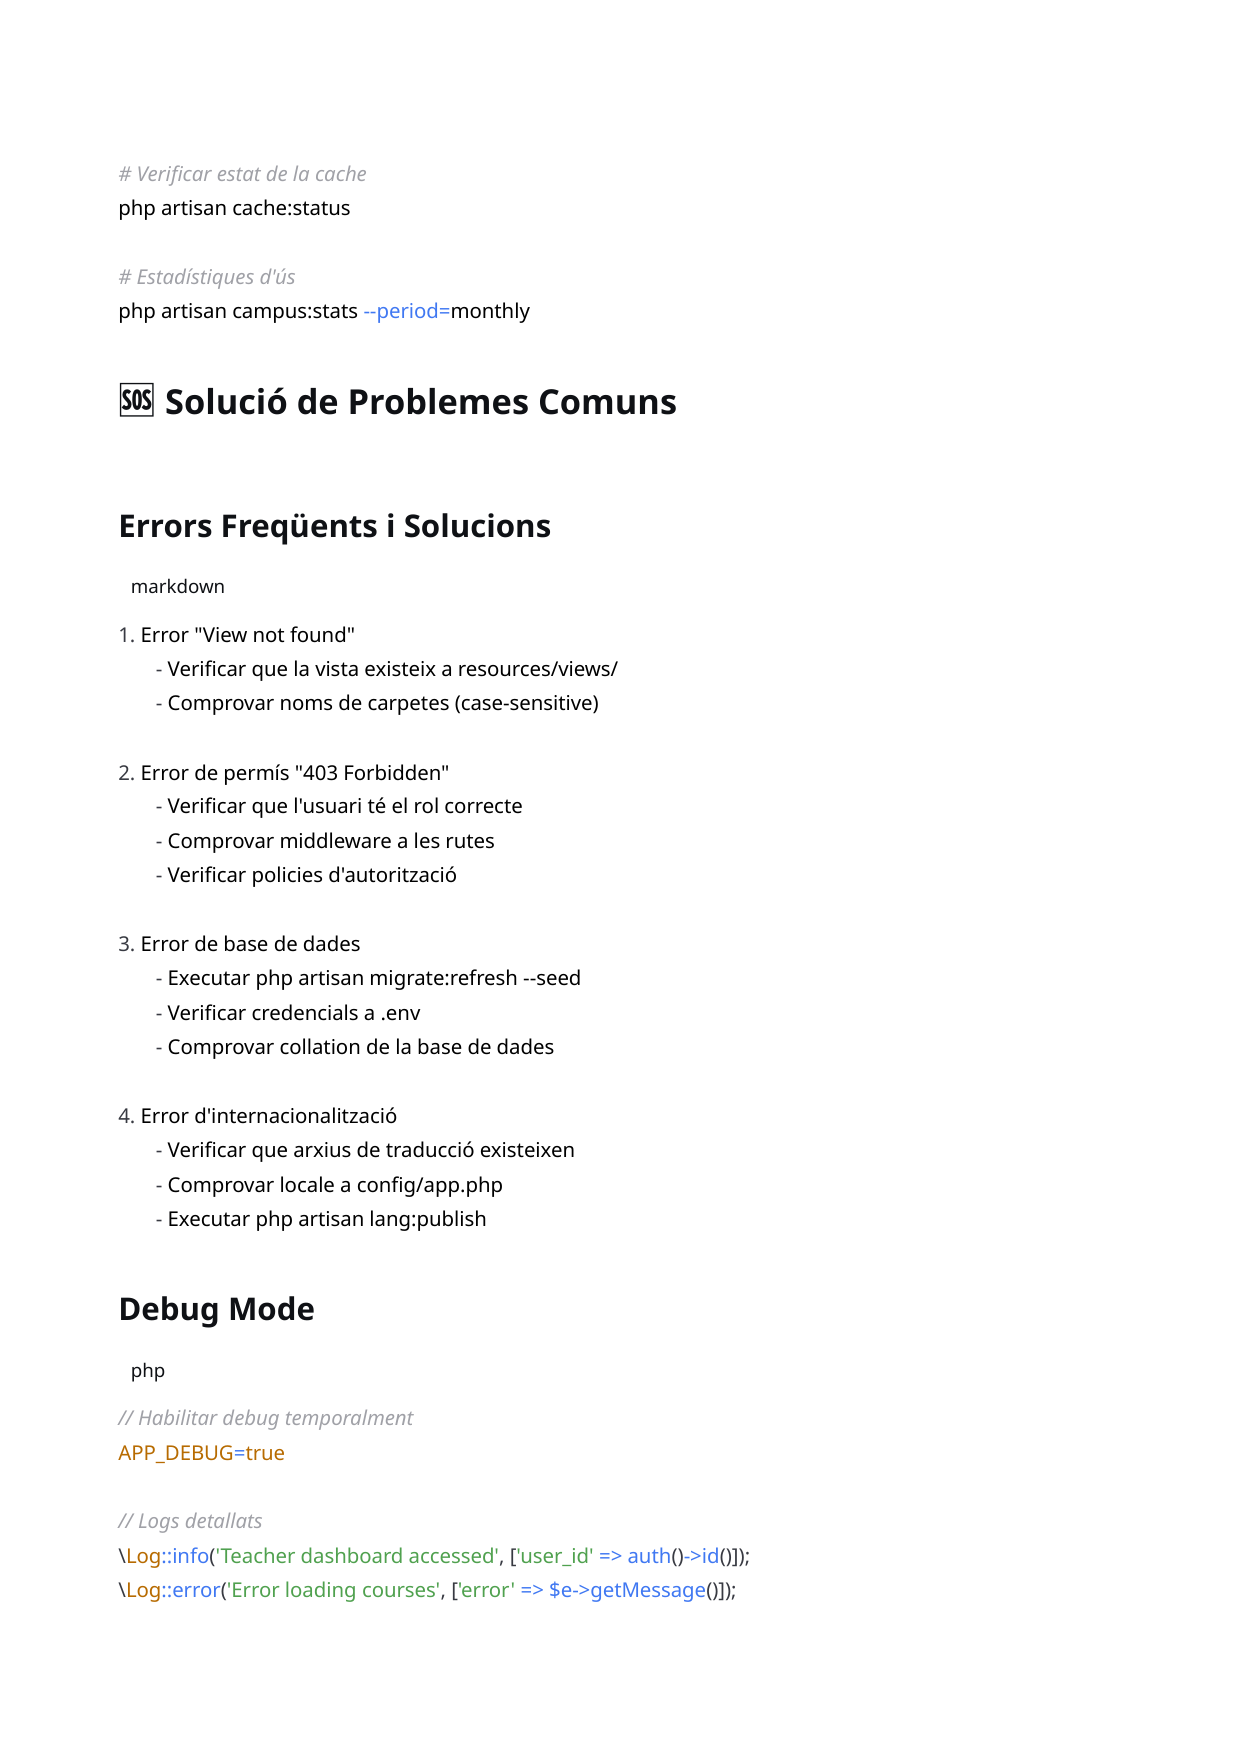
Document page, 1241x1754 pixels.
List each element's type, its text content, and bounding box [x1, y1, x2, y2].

subtitle Debug Mode [118, 1283, 1122, 1329]
text 3. Error de base de dades [118, 923, 1122, 958]
text // Logs detallats [118, 1500, 1122, 1535]
text - Comprovar noms de carpetes (case-sensitive) [118, 683, 1122, 717]
text \Log::info('Teacher dashboard accessed', ['user_id' => auth()->id()]); [118, 1535, 1122, 1569]
text 1. Error "View not found" [118, 614, 1122, 648]
text // Habilitar debug temporalment [118, 1397, 1122, 1432]
text php artisan cache:status [118, 187, 1122, 221]
text APP_DEBUG=true [118, 1432, 1122, 1466]
text - Verificar que l'usuari té el rol correcte [118, 786, 1122, 820]
text - Comprovar collation de la base de dades [118, 1026, 1122, 1061]
text \Log::error('Error loading courses', ['error' => $e->getMessage()]); [118, 1569, 1122, 1603]
text - Verificar que la vista existeix a resources/views/ [118, 648, 1122, 683]
text markdown [131, 571, 1122, 599]
text - Verificar policies d'autorització [118, 854, 1122, 889]
text php [131, 1354, 1122, 1383]
text - Executar php artisan lang:publish [118, 1198, 1122, 1233]
text php artisan campus:stats --period=monthly [118, 290, 1122, 324]
text 2. Error de permís "403 Forbidden" [118, 751, 1122, 786]
text - Executar php artisan migrate:refresh --seed [118, 958, 1122, 992]
text # Estadístiques d'ús [118, 256, 1122, 290]
subtitle Errors Freqüents i Solucions [118, 499, 1122, 546]
text # Verificar estat de la cache [118, 152, 1122, 187]
subtitle 🆘 Solució de Problemes Comuns [118, 374, 1122, 424]
text - Verificar credencials a .env [118, 992, 1122, 1026]
text - Verificar que arxius de traducció existeixen [118, 1129, 1122, 1164]
text 4. Error d'internacionalització [118, 1095, 1122, 1129]
text - Comprovar middleware a les rutes [118, 820, 1122, 854]
text - Comprovar locale a config/app.php [118, 1164, 1122, 1198]
